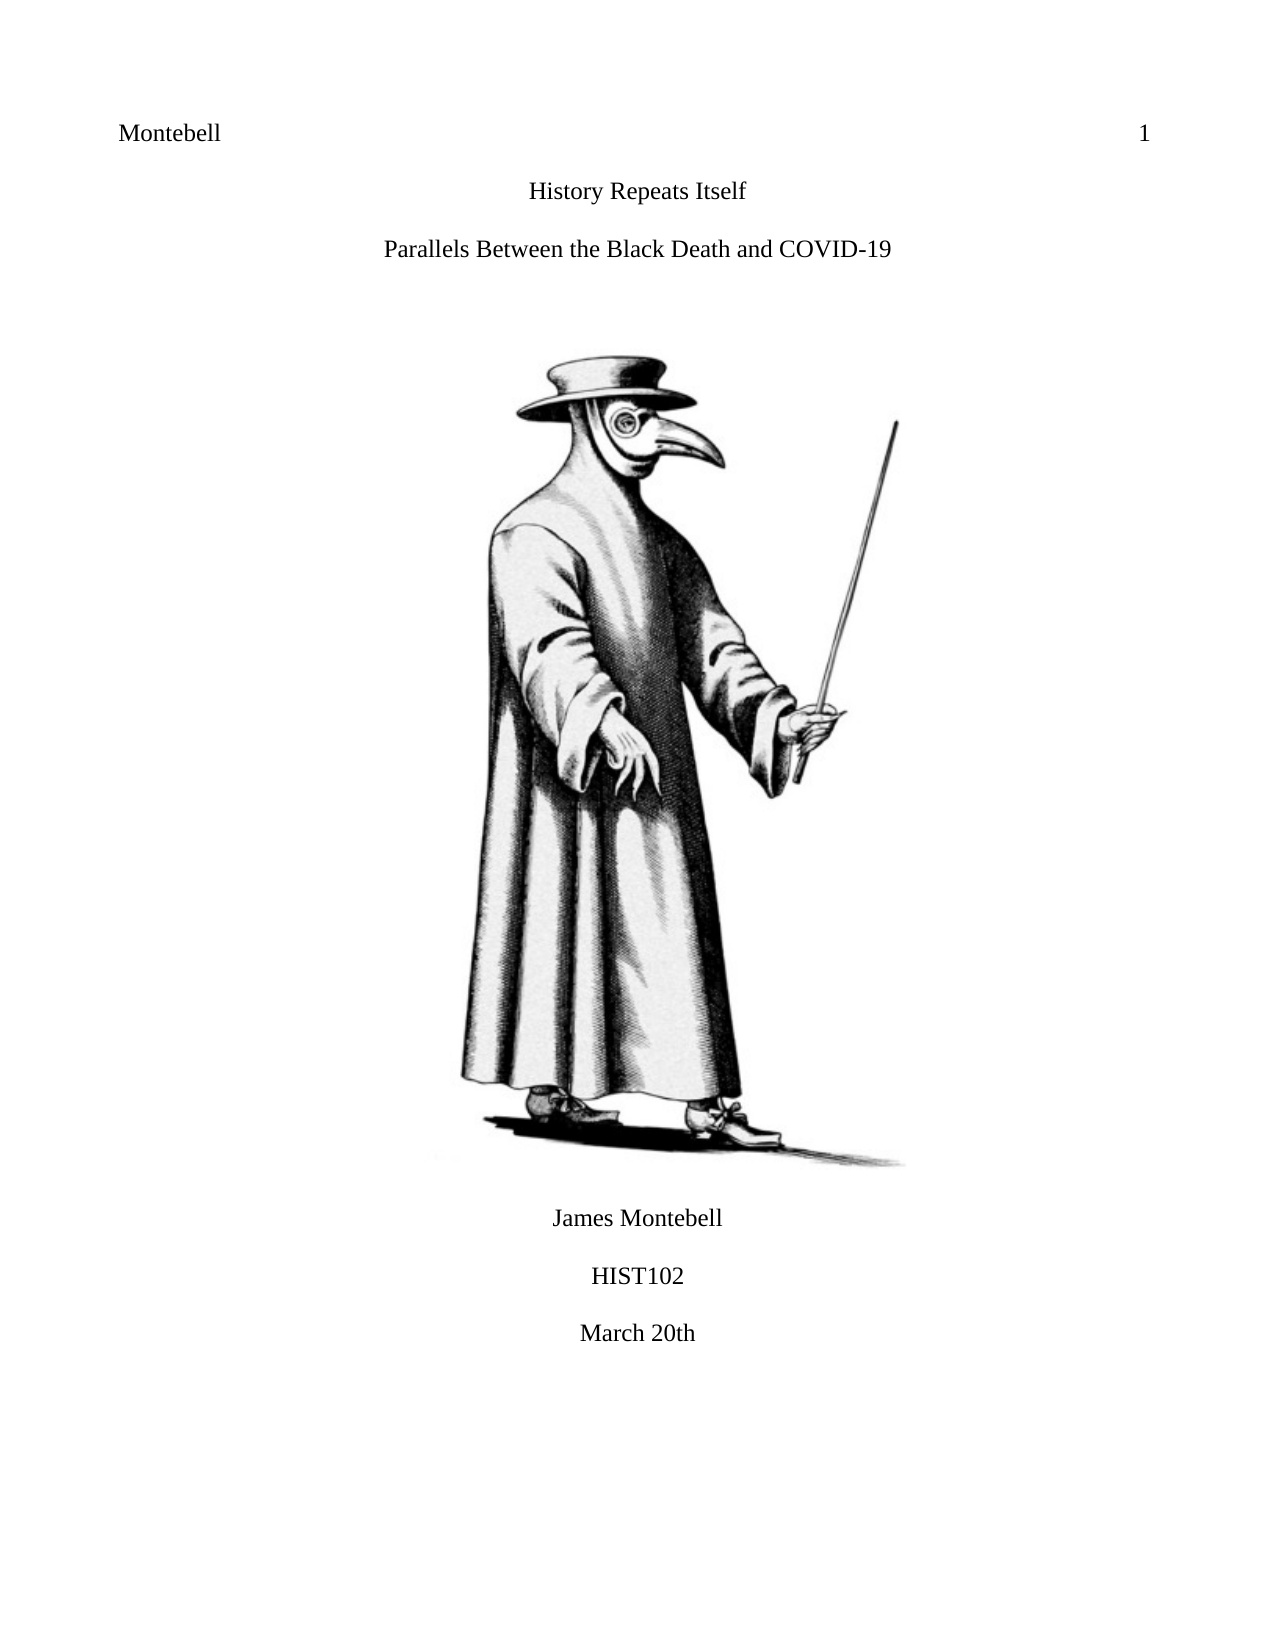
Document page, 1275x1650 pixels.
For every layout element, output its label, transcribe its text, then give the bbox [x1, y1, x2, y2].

picture [362, 348, 907, 1170]
text March 20th [118, 1318, 1157, 1347]
text HIST102 [118, 1261, 1157, 1290]
text Parallels Between the Black Death and COVID-19 [118, 234, 1157, 263]
text James Montebell [118, 349, 1157, 1232]
text History Repeats Itself [118, 176, 1157, 205]
